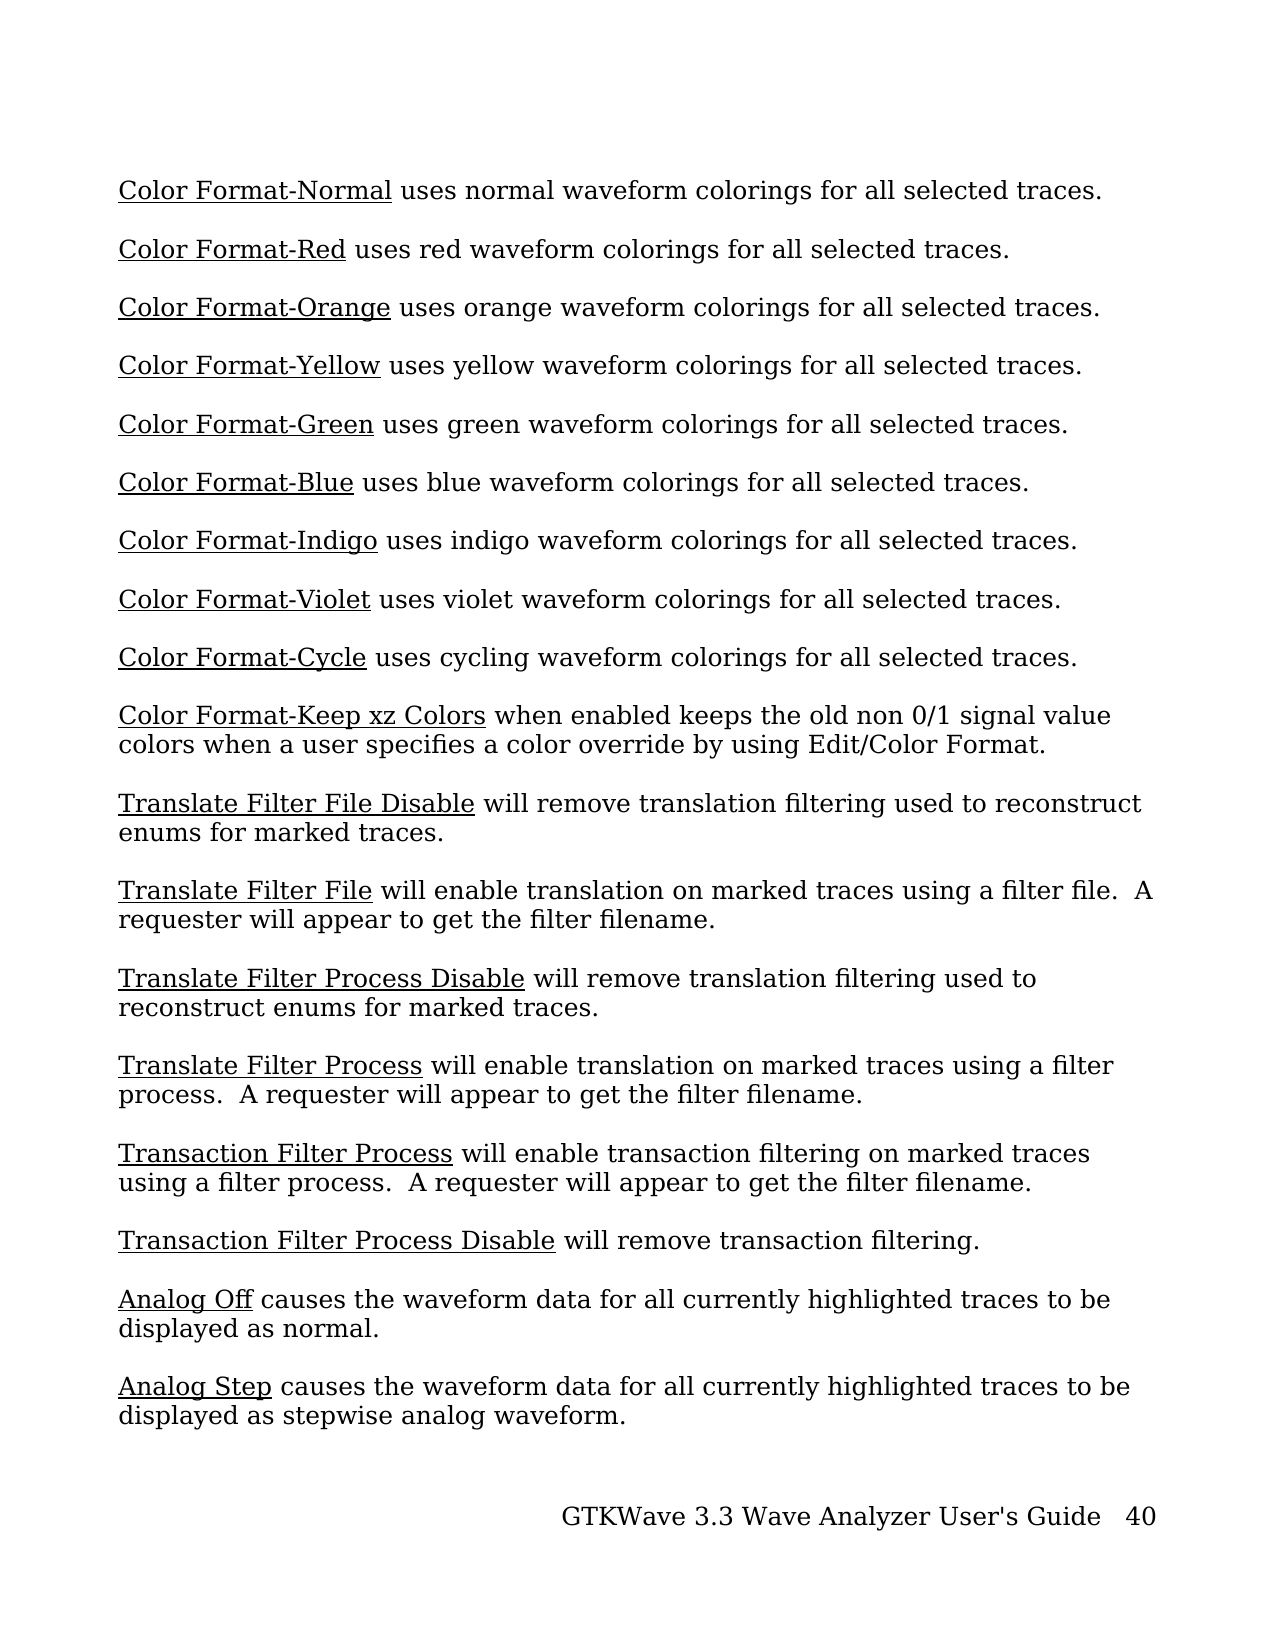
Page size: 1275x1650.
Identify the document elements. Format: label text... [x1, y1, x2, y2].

text Analog Off causes the waveform data for all currently highlighted traces to be displayed as normal. [118, 1285, 1157, 1343]
text Translate Filter File Disable will remove translation filtering used to reconstruct enums for marked traces. [118, 789, 1157, 847]
text Color Format-Yellow uses yellow waveform colorings for all selected traces. [118, 351, 1157, 381]
text Transaction Filter Process will enable transaction filtering on marked traces using a filter process. A requester will appear to get the filter filename. [118, 1139, 1157, 1197]
text Color Format-Indigo uses indigo waveform colorings for all selected traces. [118, 526, 1157, 556]
text Color Format-Violet uses violet waveform colorings for all selected traces. [118, 585, 1157, 614]
text Analog Step causes the waveform data for all currently highlighted traces to be displayed as stepwise analog waveform. [118, 1372, 1157, 1431]
text Translate Filter Process Disable will remove translation filtering used to reconstruct enums for marked traces. [118, 964, 1157, 1022]
text Translate Filter File will enable translation on marked traces using a filter file. A requester will appear to get the filter filename. [118, 876, 1157, 935]
text Translate Filter Process will enable translation on marked traces using a filter process. A requester will appear to get the filter filename. [118, 1051, 1157, 1110]
text Color Format-Blue uses blue waveform colorings for all selected traces. [118, 468, 1157, 497]
text Transaction Filter Process Disable will remove transaction filtering. [118, 1226, 1157, 1256]
text Color Format-Red uses red waveform colorings for all selected traces. [118, 235, 1157, 264]
text Color Format-Orange uses orange waveform colorings for all selected traces. [118, 293, 1157, 322]
text Color Format-Green uses green waveform colorings for all selected traces. [118, 410, 1157, 439]
text Color Format-Cycle uses cycling waveform colorings for all selected traces. [118, 643, 1157, 672]
text Color Format-Keep xz Colors when enabled keeps the old non 0/1 signal value colors when a user specifies a color override by using Edit/Color Format. [118, 701, 1157, 760]
text Color Format-Normal uses normal waveform colorings for all selected traces. [118, 176, 1157, 206]
